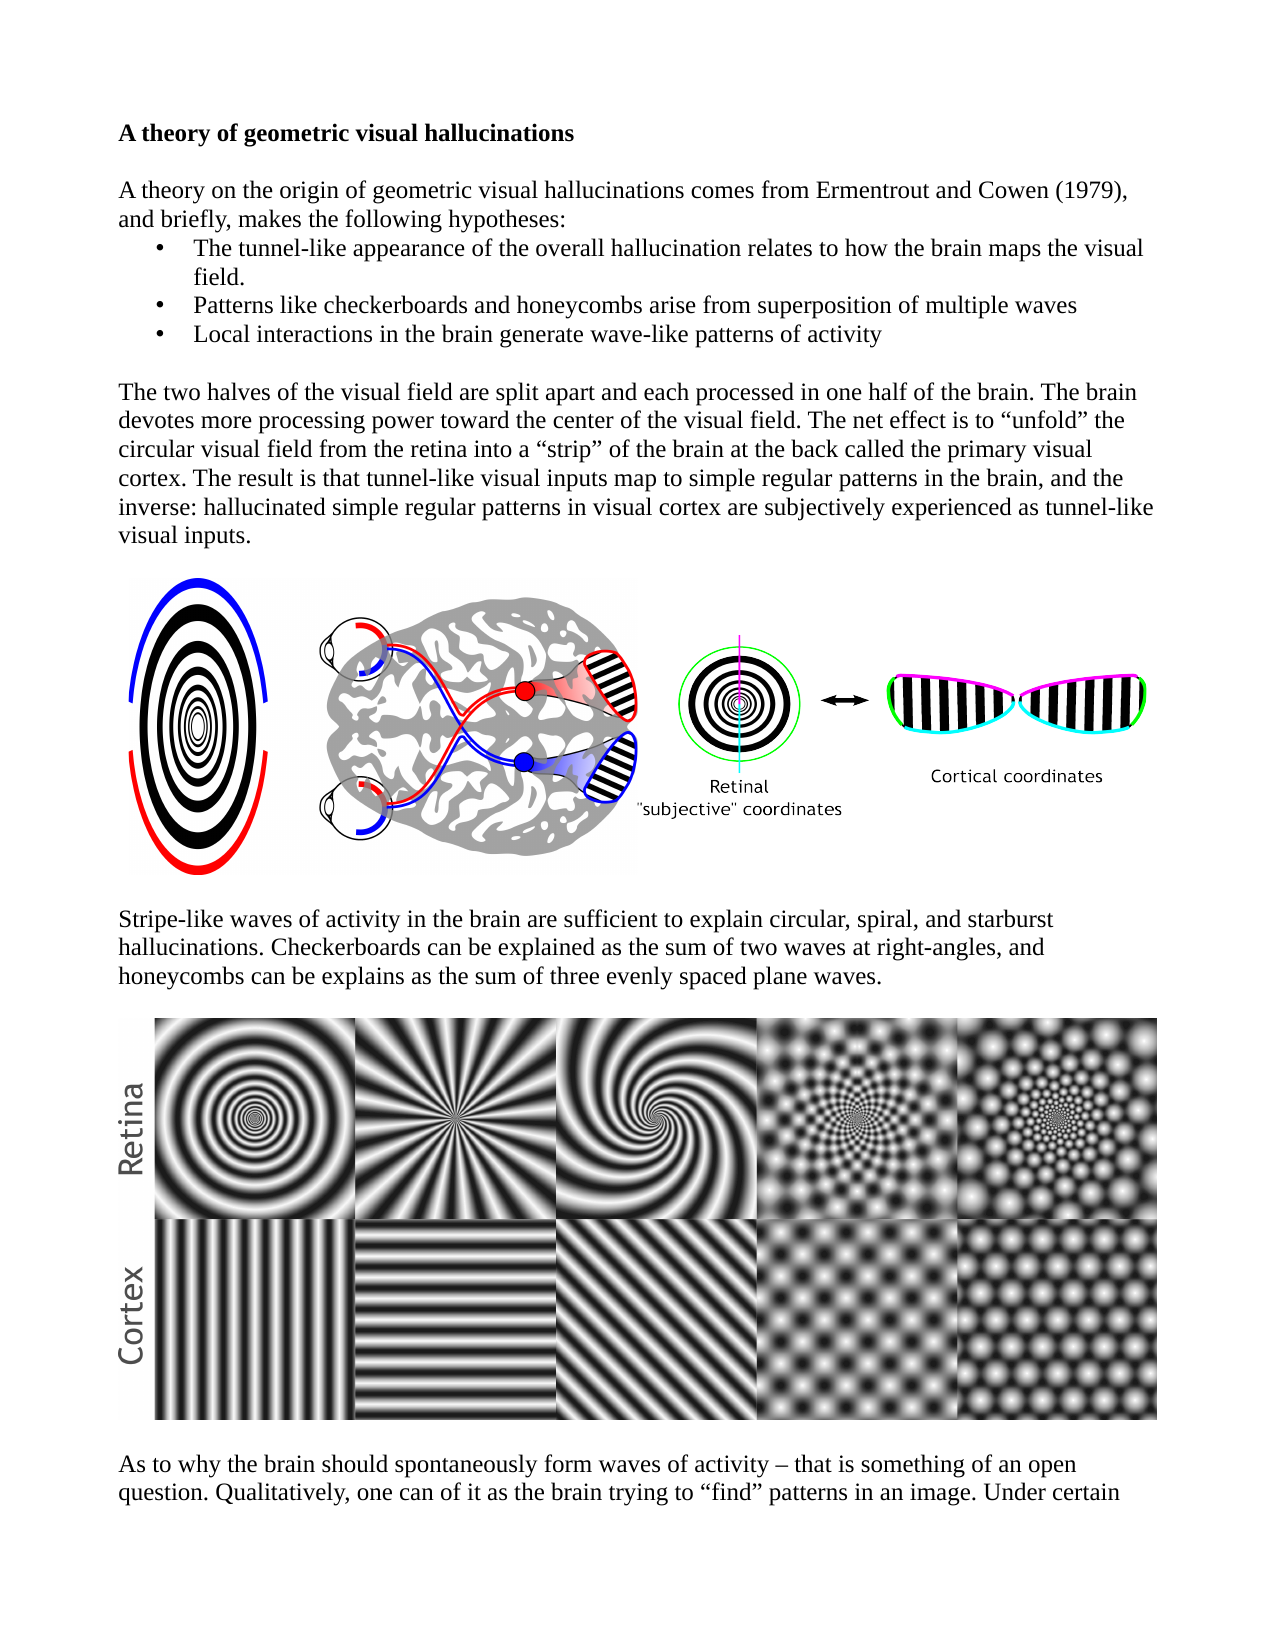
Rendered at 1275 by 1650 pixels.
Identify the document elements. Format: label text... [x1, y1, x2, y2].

list Patterns like checkerboards and honeycombs arise from superposition of multiple waves [156, 291, 1157, 319]
text Stripe-like waves of activity in the brain are sufficient to explain circular, spiral, and starburst hallucinations. Checkerboards can be explained as the sum of two waves at right-angles, and honeycombs can be explains as the sum of three evenly spaced plane waves. [118, 904, 1157, 990]
list Local interactions in the brain generate wave-like patterns of activity [156, 319, 1157, 348]
picture [118, 1018, 1157, 1420]
list The tunnel-like appearance of the overall hallucination relates to how the brain maps the visual field. [156, 233, 1157, 291]
text As to why the brain should spontaneously form waves of activity – that is something of an open question. Qualitatively, one can of it as the brain trying to “find” patterns in an image. Under certain [118, 1449, 1157, 1506]
picture [128, 578, 1147, 875]
text A theory on the origin of geometric visual hallucinations comes from Ermentrout and Cowen (1979), and briefly, makes the following hypotheses: [118, 176, 1157, 233]
text The two halves of the visual field are split apart and each processed in one half of the brain. The brain devotes more processing power toward the center of the visual field. The net effect is to “unfold” the circular visual field from the retina into a “strip” of the brain at the back called the primary visual cortex. The result is that tunnel-like visual inputs map to simple regular patterns in the brain, and the inverse: hallucinated simple regular patterns in visual cortex are subjectively experienced as tunnel-like visual inputs. [118, 377, 1157, 549]
text A theory of geometric visual hallucinations [118, 118, 1157, 147]
